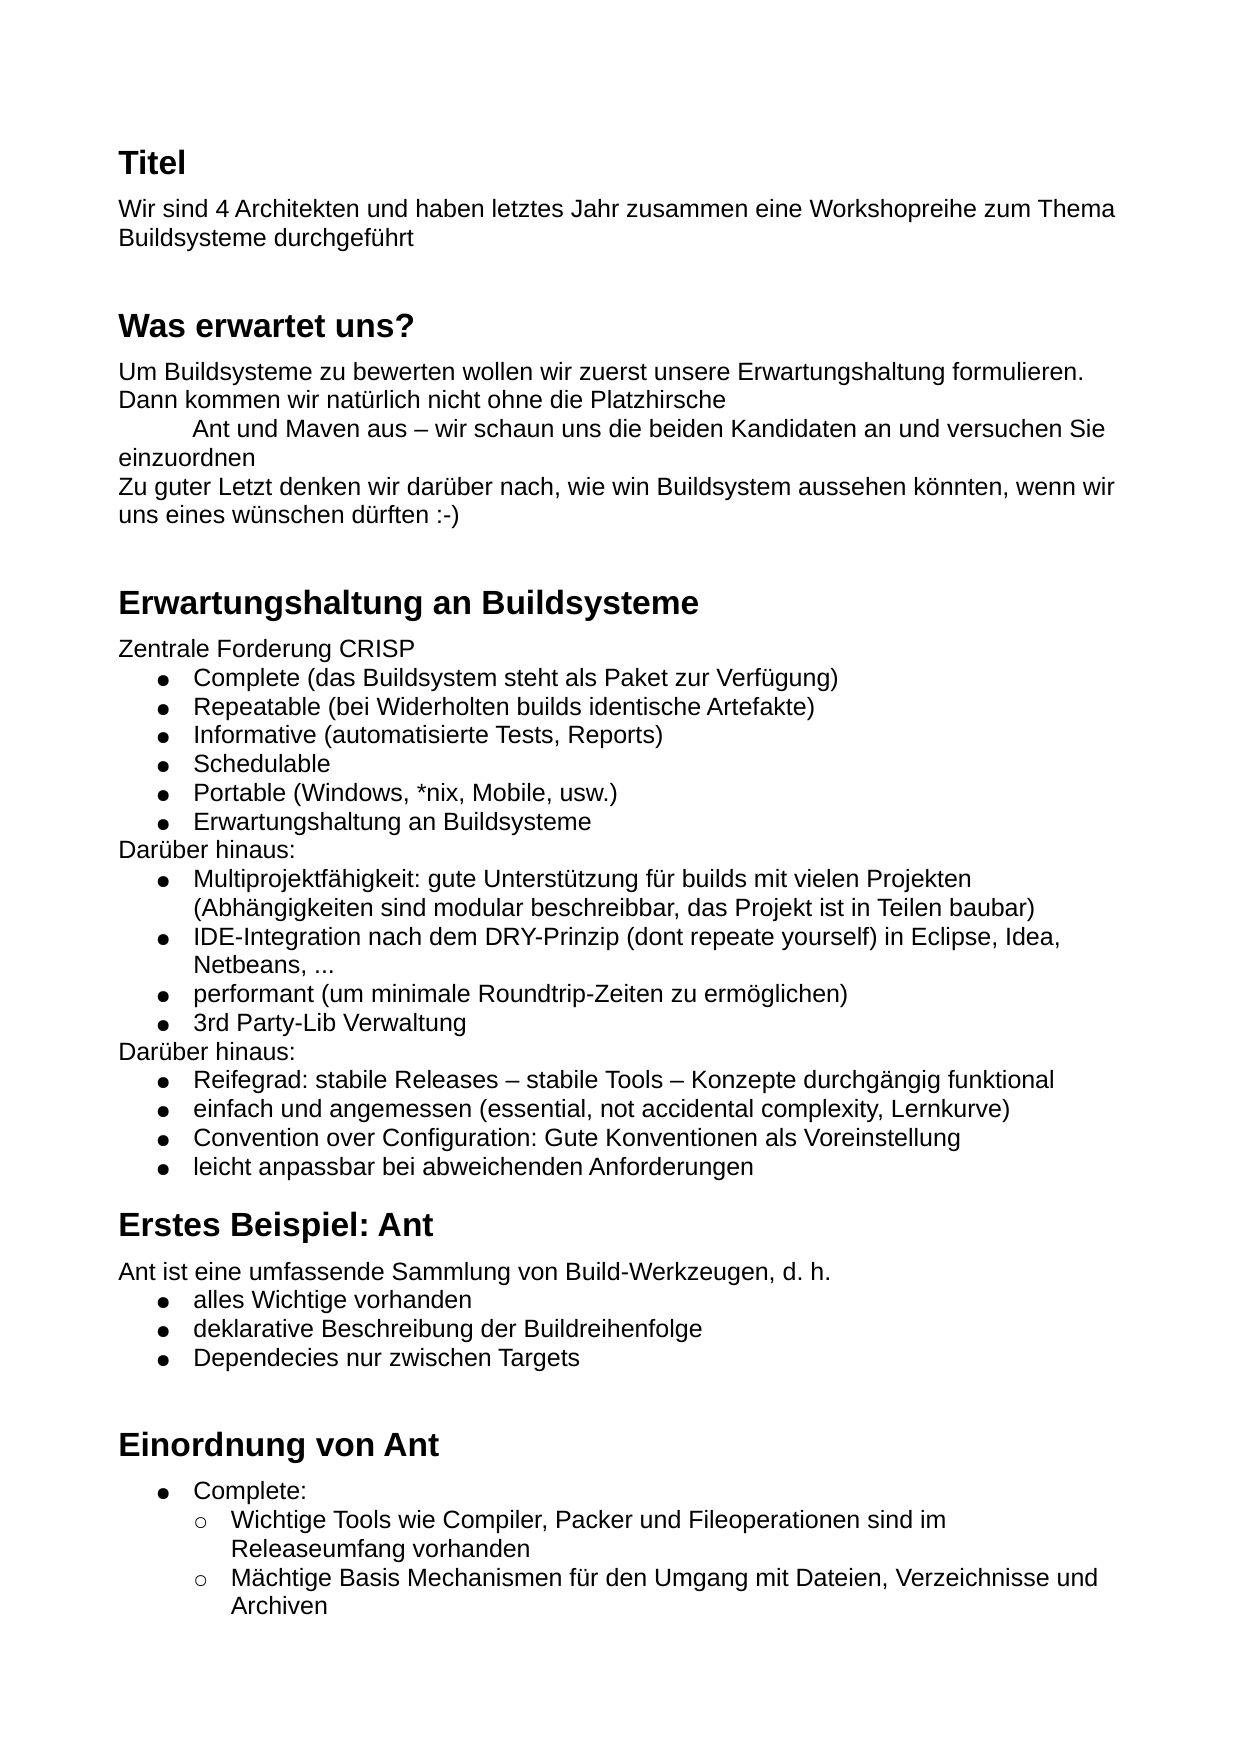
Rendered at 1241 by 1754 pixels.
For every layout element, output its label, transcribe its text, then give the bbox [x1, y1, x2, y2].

list IDE-Integration nach dem DRY-Prinzip (dont repeate yourself) in Eclipse, Idea, Netbeans, ... [156, 922, 1122, 979]
list einfach und angemessen (essential, not accidental complexity, Lernkurve) [156, 1094, 1122, 1123]
text Wir sind 4 Architekten und haben letztes Jahr zusammen eine Workshopreihe zum Thema Buildsysteme durchgeführt [118, 194, 1122, 252]
subtitle Einordnung von Ant [118, 1425, 1122, 1464]
list deklarative Beschreibung der Buildreihenfolge [156, 1314, 1122, 1343]
subtitle Erwartungshaltung an Buildsysteme [118, 583, 1122, 622]
text Zu guter Letzt denken wir darüber nach, wie win Buildsystem aussehen könnten, wenn wir uns eines wünschen dürften :-) [118, 472, 1122, 529]
text Ant ist eine umfassende Sammlung von Build-Werkzeugen, d. h. [118, 1256, 1122, 1285]
list Informative (automatisierte Tests, Reports) [156, 720, 1122, 749]
text Darüber hinaus: [118, 1037, 1122, 1065]
text Dann kommen wir natürlich nicht ohne die Platzhirsche [118, 385, 1122, 414]
subtitle Was erwartet uns? [118, 306, 1122, 344]
list leicht anpassbar bei abweichenden Anforderungen [156, 1152, 1122, 1180]
text Um Buildsysteme zu bewerten wollen wir zuerst unsere Erwartungshaltung formulieren. [118, 357, 1122, 385]
list Erwartungshaltung an Buildsysteme [156, 807, 1122, 835]
text Ant und Maven aus – wir schaun uns die beiden Kandidaten an und versuchen Sie einzuordnen [118, 414, 1122, 472]
text Zentrale Forderung CRISP [118, 634, 1122, 663]
list Complete (das Buildsystem steht als Paket zur Verfügung) [156, 663, 1122, 692]
list Complete: [156, 1476, 1122, 1505]
list 3rd Party-Lib Verwaltung [156, 1008, 1122, 1037]
list Portable (Windows, *nix, Mobile, usw.) [156, 778, 1122, 807]
list Dependecies nur zwischen Targets [156, 1343, 1122, 1371]
list Convention over Configuration: Gute Konventionen als Voreinstellung [156, 1123, 1122, 1152]
text Darüber hinaus: [118, 835, 1122, 864]
subtitle Erstes Beispiel: Ant [118, 1205, 1122, 1244]
list performant (um minimale Roundtrip-Zeiten zu ermöglichen) [156, 979, 1122, 1008]
list Mächtige Basis Mechanismen für den Umgang mit Dateien, Verzeichnisse und Archiven [193, 1563, 1122, 1620]
list Reifegrad: stabile Releases – stabile Tools – Konzepte durchgängig funktional [156, 1065, 1122, 1094]
list Repeatable (bei Widerholten builds identische Artefakte) [156, 692, 1122, 720]
list alles Wichtige vorhanden [156, 1285, 1122, 1314]
list Schedulable [156, 749, 1122, 778]
list Wichtige Tools wie Compiler, Packer und Fileoperationen sind im Releaseumfang vorhanden [193, 1505, 1122, 1563]
subtitle Titel [118, 143, 1122, 182]
list Multiprojektfähigkeit: gute Unterstützung für builds mit vielen Projekten (Abhängigkeiten sind modular beschreibbar, das Projekt ist in Teilen baubar) [156, 864, 1122, 922]
